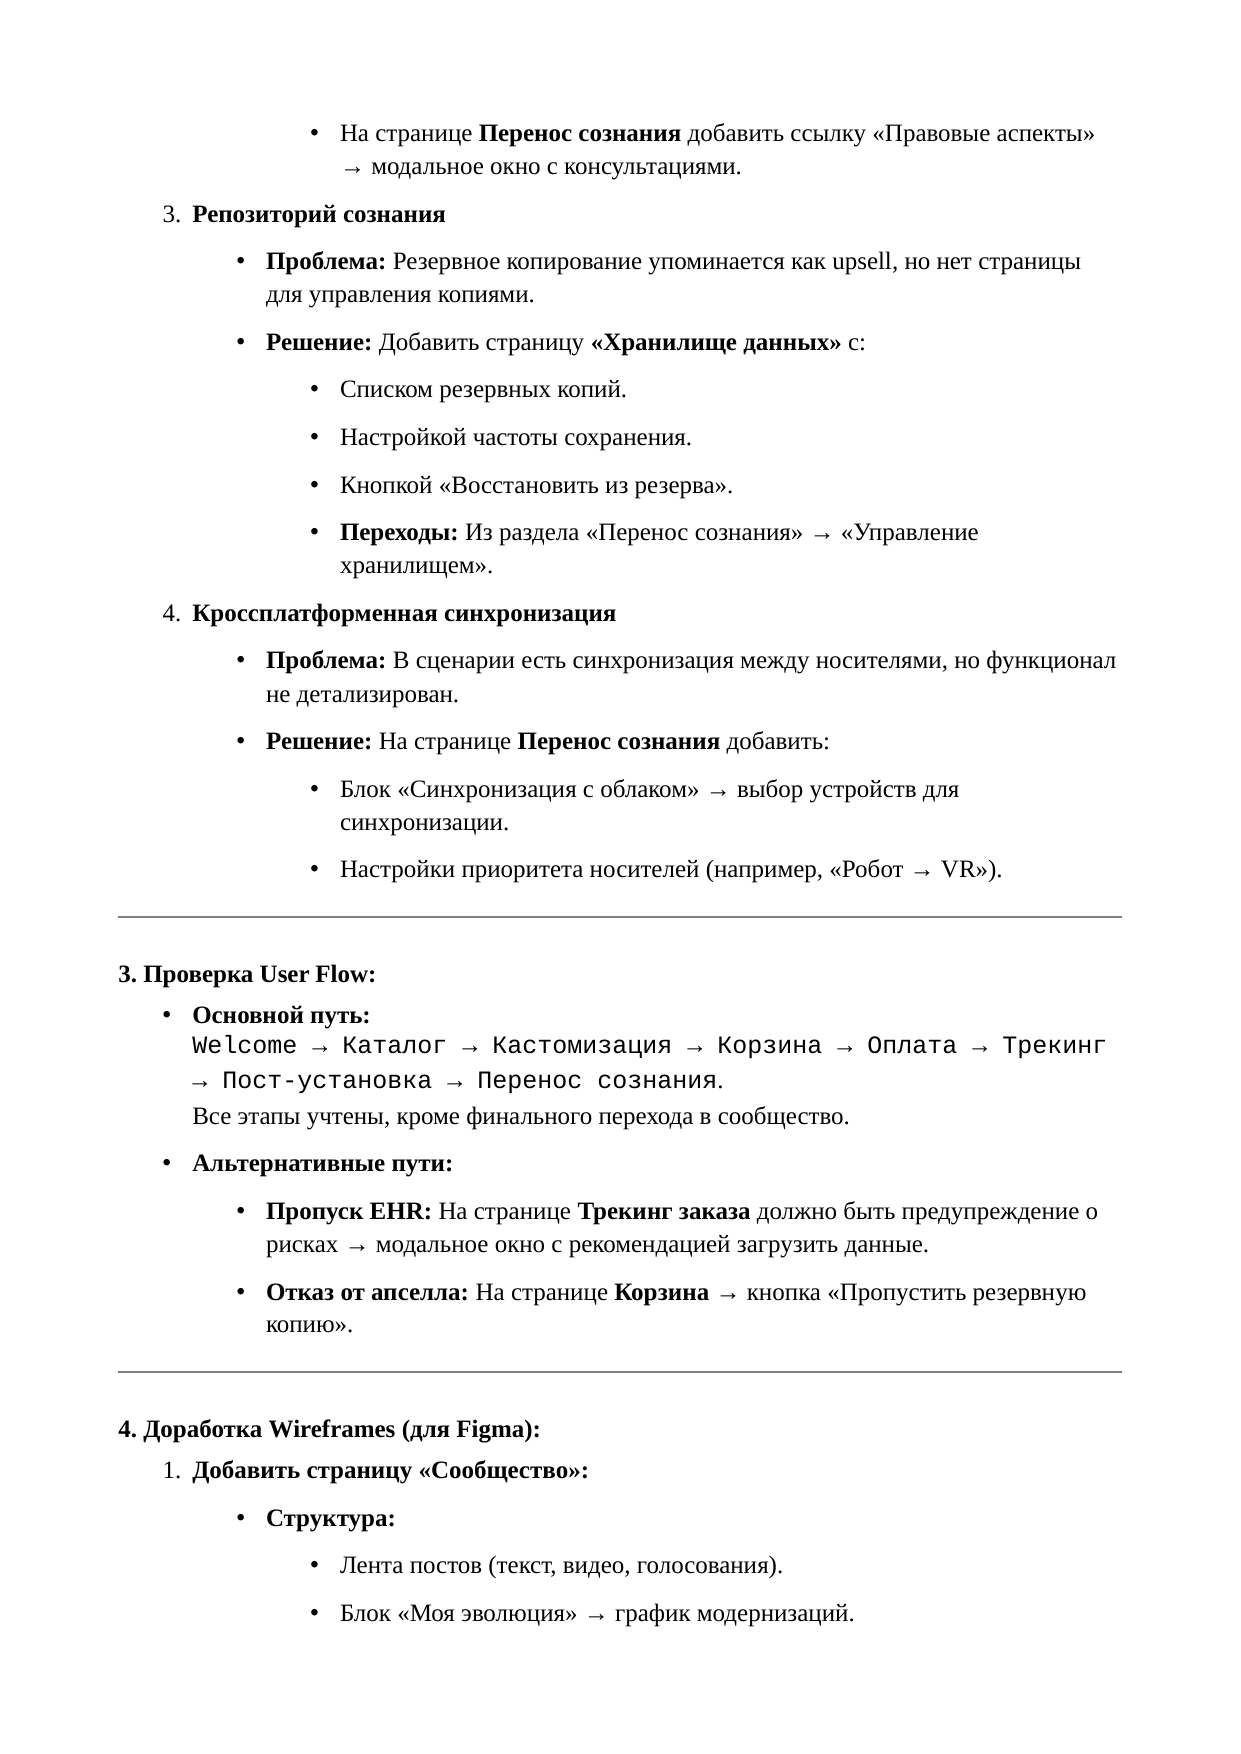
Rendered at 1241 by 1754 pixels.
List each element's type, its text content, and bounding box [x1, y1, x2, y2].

list Лента постов (текст, видео, голосования). [310, 1550, 1122, 1579]
list Структура: [236, 1503, 1122, 1532]
list Пропуск EHR: На странице Трекинг заказа должно быть предупреждение о рисках → модальное окно с рекомендацией загрузить данные. [236, 1196, 1122, 1258]
list Репозиторий сознания [162, 199, 1122, 227]
list На странице Перенос сознания добавить ссылку «Правовые аспекты» → модальное окно с консультациями. [310, 118, 1122, 180]
list Альтернативные пути: [162, 1148, 1122, 1177]
list Настройки приоритета носителей (например, «Робот → VR»). [310, 854, 1122, 883]
list Переходы: Из раздела «Перенос сознания» → «Управление хранилищем». [310, 517, 1122, 579]
list Кнопкой «Восстановить из резерва». [310, 470, 1122, 498]
subtitle 3. Проверка User Flow: [118, 959, 1122, 988]
list Добавить страницу «Сообщество»: [162, 1455, 1122, 1484]
list Основной путь: Welcome → Каталог → Кастомизация → Корзина → Оплата → Трекинг → Пост-установка → Перенос сознания. Все этапы учтены, кроме финального перехода в сообщество. [162, 1000, 1122, 1129]
list Отказ от апселла: На странице Корзина → кнопка «Пропустить резервную копию». [236, 1277, 1122, 1338]
subtitle 4. Доработка Wireframes (для Figma): [118, 1414, 1122, 1443]
list Проблема: В сценарии есть синхронизация между носителями, но функционал не детализирован. [236, 646, 1122, 707]
list Решение: На странице Перенос сознания добавить: [236, 726, 1122, 755]
list Проблема: Резервное копирование упоминается как upsell, но нет страницы для управления копиями. [236, 246, 1122, 308]
list Настройкой частоты сохранения. [310, 422, 1122, 451]
list Решение: Добавить страницу «Хранилище данных» с: [236, 327, 1122, 356]
list Блок «Синхронизация с облаком» → выбор устройств для синхронизации. [310, 774, 1122, 836]
list Списком резервных копий. [310, 374, 1122, 403]
list Блок «Моя эволюция» → график модернизаций. [310, 1598, 1122, 1627]
list Кроссплатформенная синхронизация [162, 598, 1122, 627]
